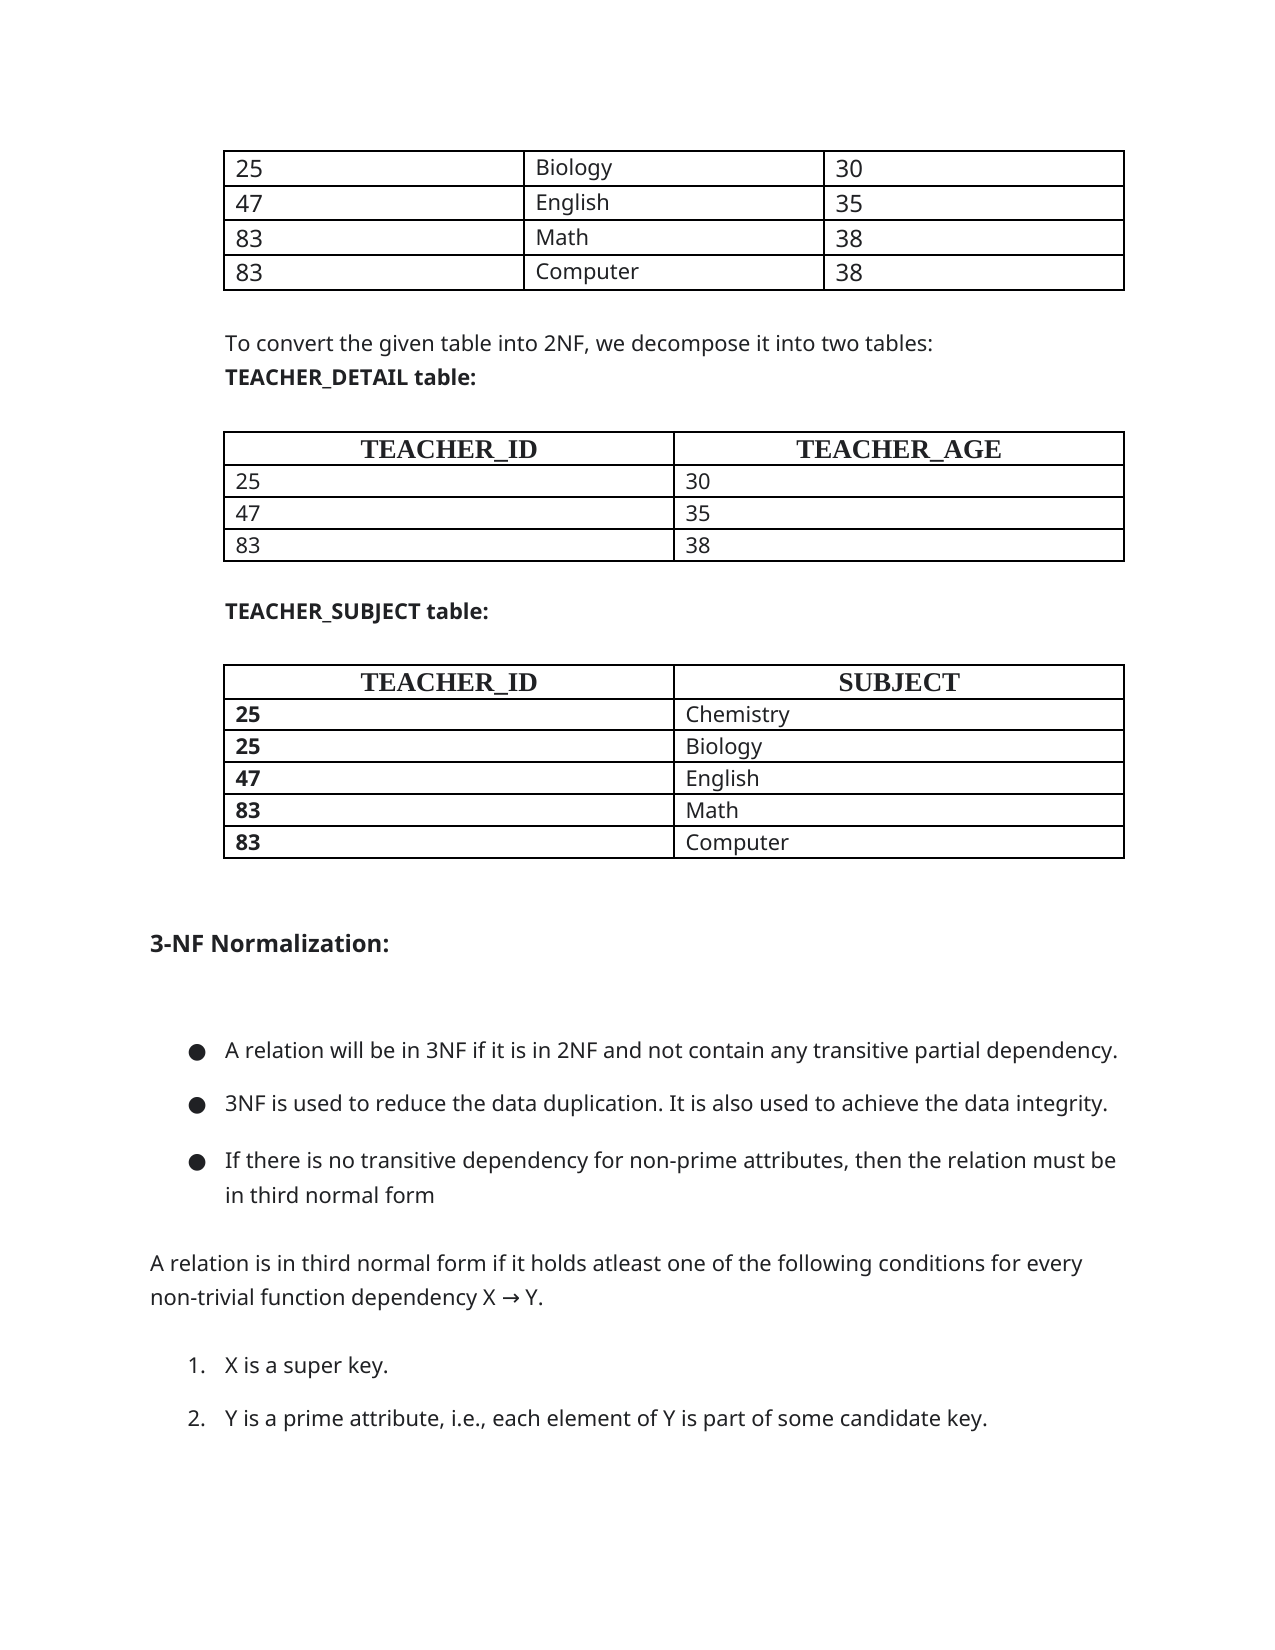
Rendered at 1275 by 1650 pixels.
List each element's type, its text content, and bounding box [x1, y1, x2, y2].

text To convert the given table into 2NF, we decompose it into two tables: [225, 328, 1125, 358]
text TEACHER_DETAIL table: [225, 362, 1125, 392]
table_cell 35 [825, 187, 835, 219]
text 3-NF Normalization: [150, 927, 1125, 960]
table_cell 47 [225, 498, 235, 528]
list If there is no transitive dependency for non-prime attributes, then the relation must be in third normal form [187, 1146, 1125, 1209]
table_cell Computer [675, 827, 1123, 857]
table_cell 83 [225, 827, 235, 857]
table_cell English [525, 187, 823, 219]
table_cell 83 [663, 795, 673, 825]
table_cell 83 [663, 530, 673, 559]
table_cell 35 [1113, 187, 1123, 219]
table_cell 83 [663, 827, 673, 857]
table_cell 35 [675, 498, 685, 528]
table_cell 38 [1113, 221, 1123, 254]
table_cell 83 [225, 530, 235, 559]
table_cell 38 [675, 530, 685, 559]
table_cell Computer [525, 256, 823, 289]
table_cell 47 [225, 187, 235, 219]
table_header TEACHER_ID [225, 433, 235, 464]
table_cell 30 [825, 152, 835, 185]
list A relation will be in 3NF if it is in 2NF and not contain any transitive partial dependency. [187, 1031, 1125, 1065]
table_cell 83 [225, 795, 235, 825]
table_cell 25 [663, 700, 673, 729]
table_cell English [675, 763, 1123, 793]
table_cell Math [525, 221, 823, 254]
table_header SUBJECT [675, 666, 1123, 697]
table_cell Chemistry [675, 700, 1123, 729]
table_cell Math [675, 795, 1123, 825]
table_cell 30 [675, 466, 685, 496]
text TEACHER_SUBJECT table: [225, 596, 1125, 626]
list 3NF is used to reduce the data duplication. It is also used to achieve the data integrity. [187, 1084, 1125, 1122]
list Y is a prime attribute, i.e., each element of Y is part of some candidate key. [187, 1398, 1125, 1437]
table_cell 25 [225, 700, 235, 729]
text A relation is in third normal form if it holds atleast one of the following conditions for every non-trivial function dependency X → Y. [150, 1248, 1125, 1312]
table_cell 38 [1113, 256, 1123, 289]
table_cell 30 [1113, 466, 1123, 496]
table_cell 25 [225, 466, 235, 496]
table_cell 25 [663, 466, 673, 496]
table_cell 30 [1113, 152, 1123, 185]
table_header TEACHER_ID [225, 666, 673, 697]
table_cell 25 [225, 731, 235, 761]
table_cell 83 [513, 221, 523, 254]
table_header TEACHER_AGE [1113, 433, 1123, 464]
table_cell 25 [663, 731, 673, 761]
table_cell 47 [663, 763, 673, 793]
table_cell 83 [513, 256, 523, 289]
table_cell 25 [225, 152, 235, 185]
table_cell 47 [225, 763, 235, 793]
table_cell Biology [675, 731, 1123, 761]
table_cell 38 [825, 256, 835, 289]
table_header TEACHER_ID [663, 433, 673, 464]
table_cell 25 [513, 152, 523, 185]
table_cell 35 [1113, 498, 1123, 528]
table_cell 38 [1113, 530, 1123, 559]
table_cell 47 [513, 187, 523, 219]
table_cell 83 [225, 256, 235, 289]
table_cell Biology [525, 152, 823, 185]
table_cell 38 [825, 221, 835, 254]
list X is a super key. [187, 1346, 1125, 1379]
table_cell 47 [663, 498, 673, 528]
table_header TEACHER_AGE [675, 433, 685, 464]
table_cell 83 [225, 221, 235, 254]
